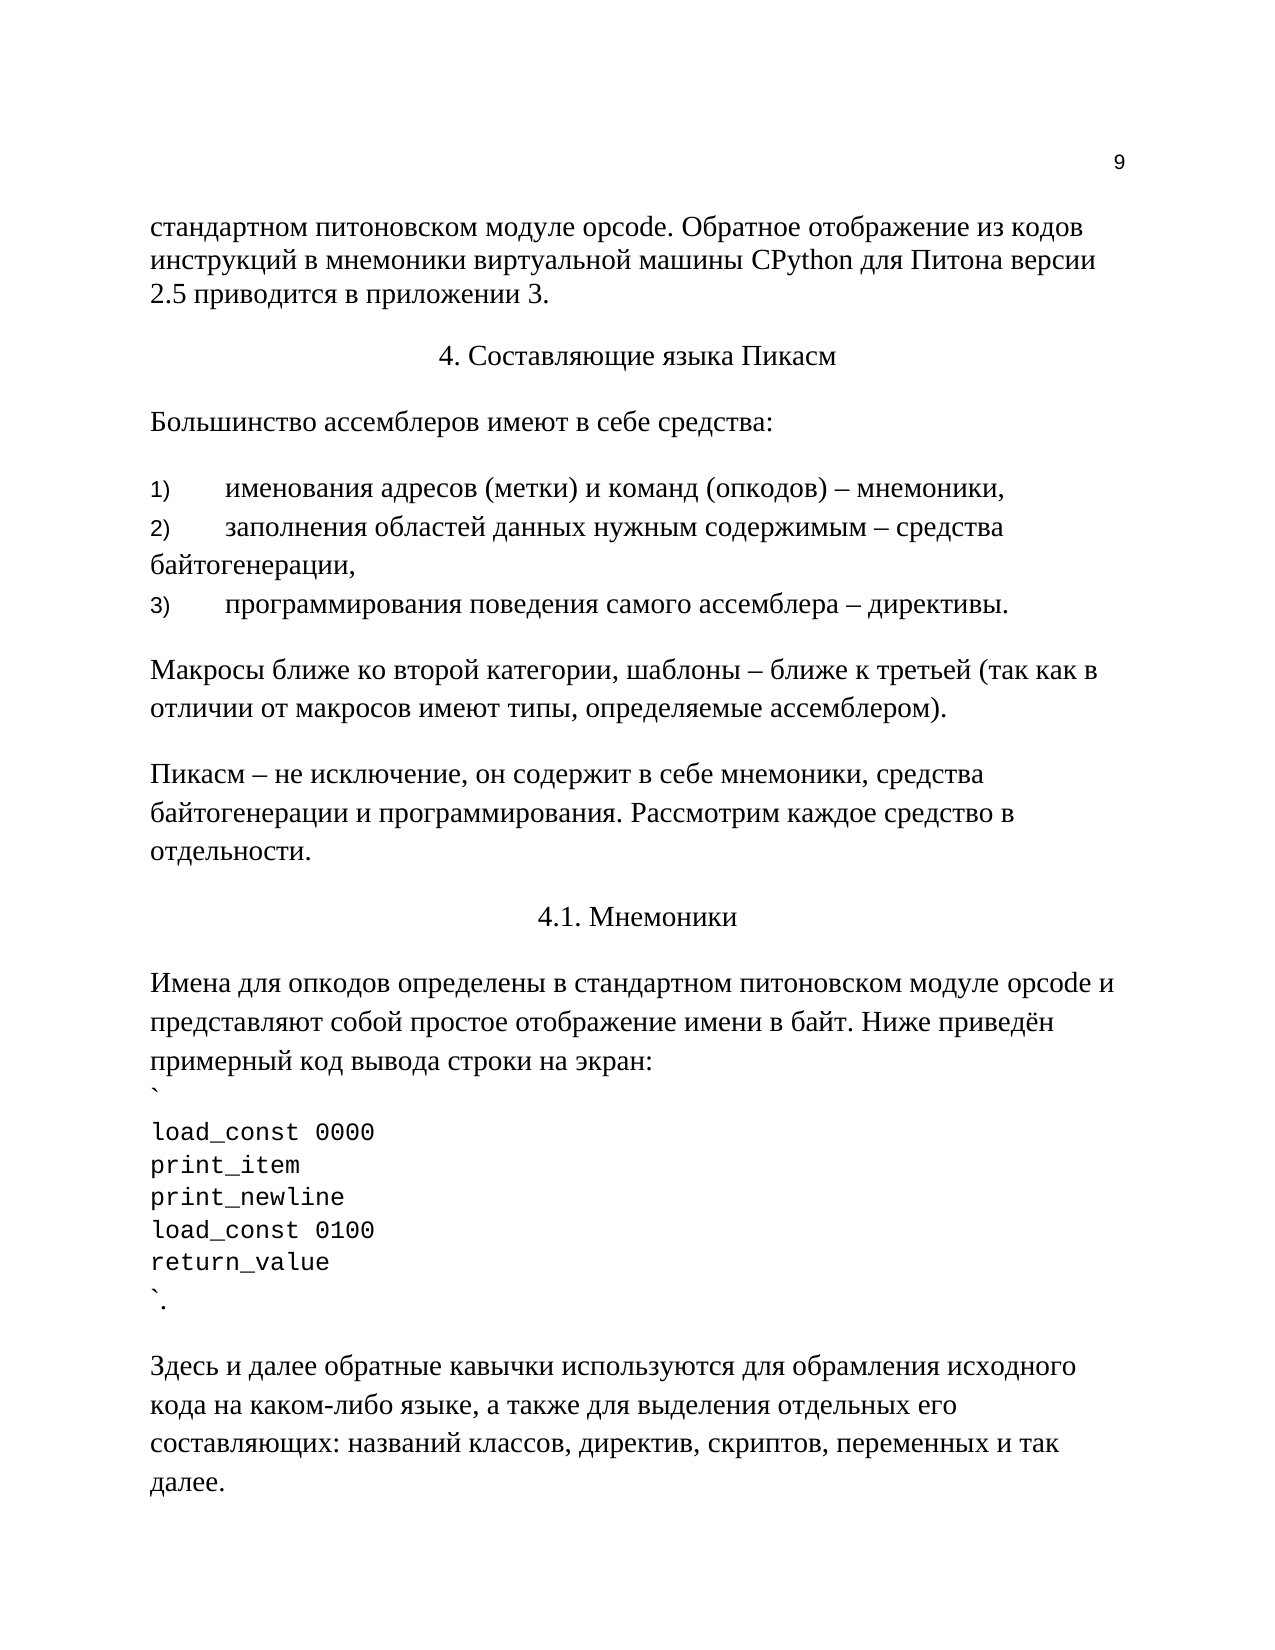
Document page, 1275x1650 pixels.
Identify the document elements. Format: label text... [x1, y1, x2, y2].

text print_newline [150, 1185, 1125, 1213]
text 4.1. Мнемоники [150, 899, 1125, 933]
text Макросы ближе ко второй категории, шаблоны – ближе к третьей (так как в отличии от макросов имеют типы, определяемые ассемблером). [150, 652, 1125, 724]
text Большинство ассемблеров имеют в себе средства: [150, 404, 1125, 438]
text Здесь и далее обратные кавычки используются для обрамления исходного кода на каком-либо языке, а также для выделения отдельных его составляющих: названий классов, директив, скриптов, переменных и так далее. [150, 1348, 1125, 1497]
text стандартном питоновском модуле opcode. Обратное отображение из кодов инструкций в мнемоники виртуальной машины CPython для Питона версии 2.5 приводится в приложении 3. [150, 209, 1125, 309]
text print_item [150, 1152, 1125, 1181]
text Пикасм – не исключение, он содержит в себе мнемоники, средства байтогенерации и программирования. Рассмотрим каждое средство в отдельности. [150, 756, 1125, 867]
text Имена для опкодов определены в стандартном питоновском модуле opcode и представляют собой простое отображение имени в байт. Ниже приведён примерный код вывода строки на экран: [150, 966, 1125, 1076]
text `. [150, 1282, 1125, 1316]
text 4. Составляющие языка Пикасм [150, 338, 1125, 372]
list заполнения областей данных нужным содержимым – средства байтогенерации, [150, 509, 1125, 581]
text load_const 0100 [150, 1217, 1125, 1246]
list именования адресов (метки) и команд (опкодов) – мнемоники, [150, 470, 1125, 504]
text load_const 0000 [150, 1120, 1125, 1148]
text return_value [150, 1250, 1125, 1278]
list программирования поведения самого ассемблера – директивы. [150, 586, 1125, 619]
text ` [150, 1081, 1125, 1115]
